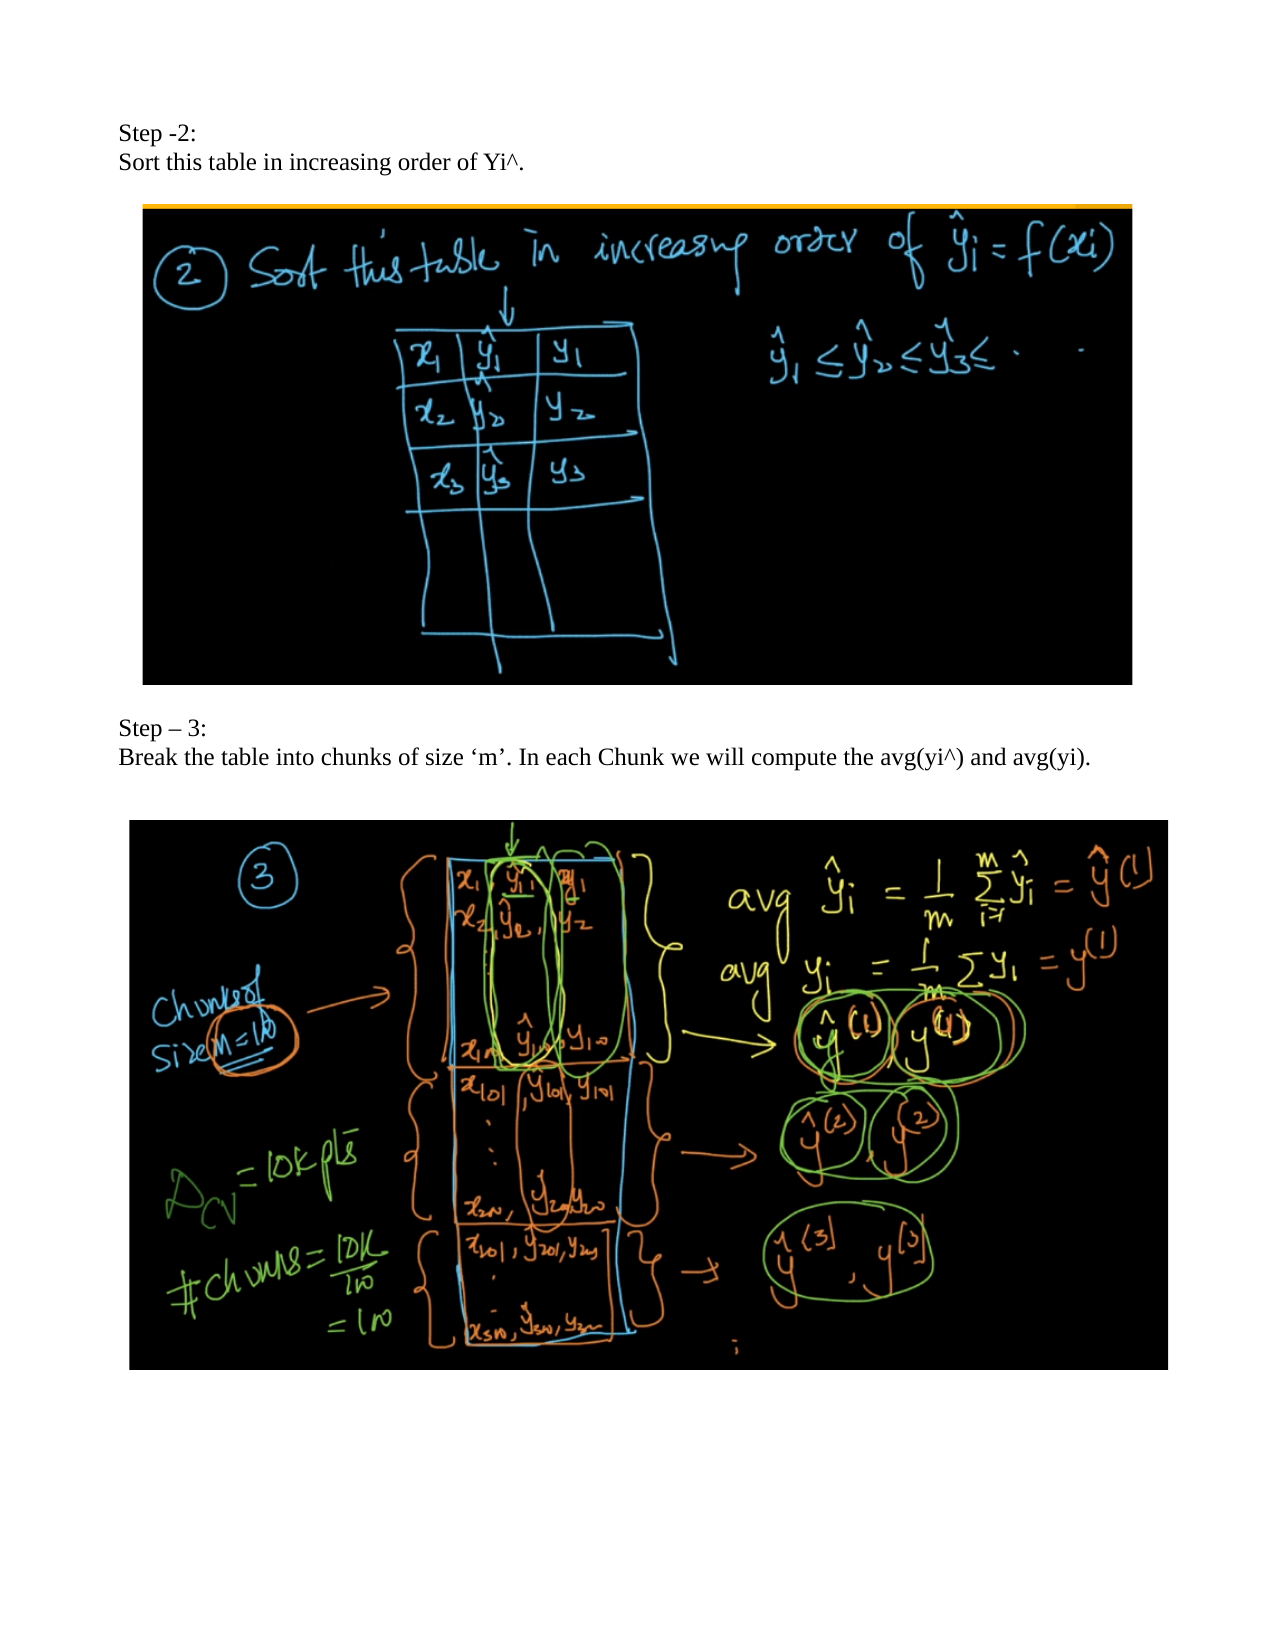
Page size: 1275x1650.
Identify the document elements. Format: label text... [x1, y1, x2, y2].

text Sort this table in increasing order of Yi^. [118, 147, 1157, 176]
text Step -2: [118, 118, 1157, 147]
picture [142, 204, 1133, 685]
text Step – 3: [118, 713, 1157, 742]
picture [129, 820, 1169, 1370]
text Break the table into chunks of size ‘m’. In each Chunk we will compute the avg(yi^) and avg(yi). [118, 742, 1157, 771]
